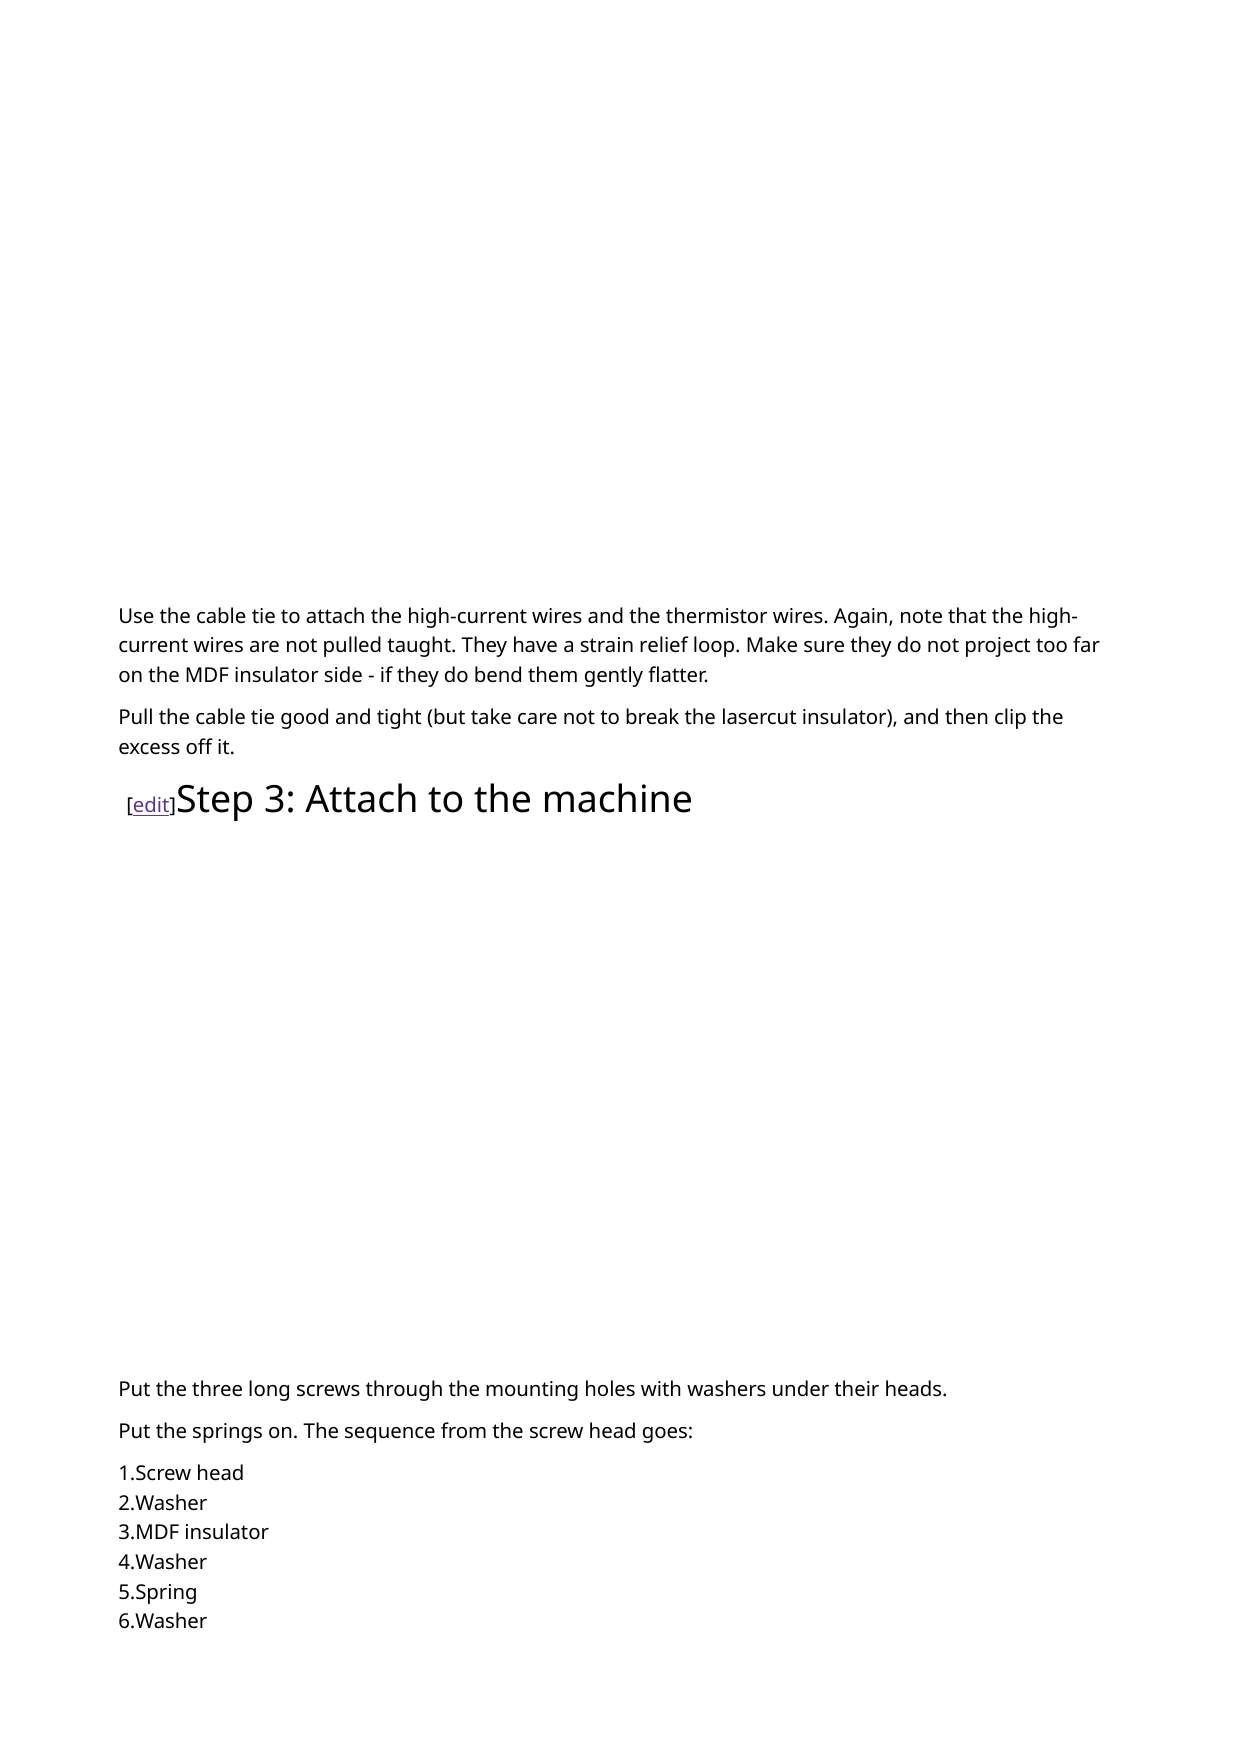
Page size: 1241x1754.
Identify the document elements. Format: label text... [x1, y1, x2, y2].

subtitle [edit]Step 3: Attach to the machine [126, 773, 1122, 824]
text Pull the cable tie good and tight (but take care not to break the lasercut insulator), and then clip the excess off it. [118, 701, 1122, 760]
text Put the springs on. The sequence from the screw head goes: [118, 1414, 1122, 1444]
list Spring [118, 1575, 1122, 1605]
list Washer [118, 1546, 1122, 1575]
text Put the three long screws through the mounting holes with washers under their heads. [118, 1372, 1122, 1402]
list MDF insulator [118, 1516, 1122, 1546]
list Screw head [118, 1457, 1122, 1486]
text Use the cable tie to attach the high-current wires and the thermistor wires. Again, note that the high-current wires are not pulled taught. They have a strain relief loop. Make sure they do not project too far on the MDF insulator side - if they do bend them gently flatter. [118, 599, 1122, 688]
list Washer [118, 1486, 1122, 1516]
list Washer [118, 1605, 1122, 1635]
